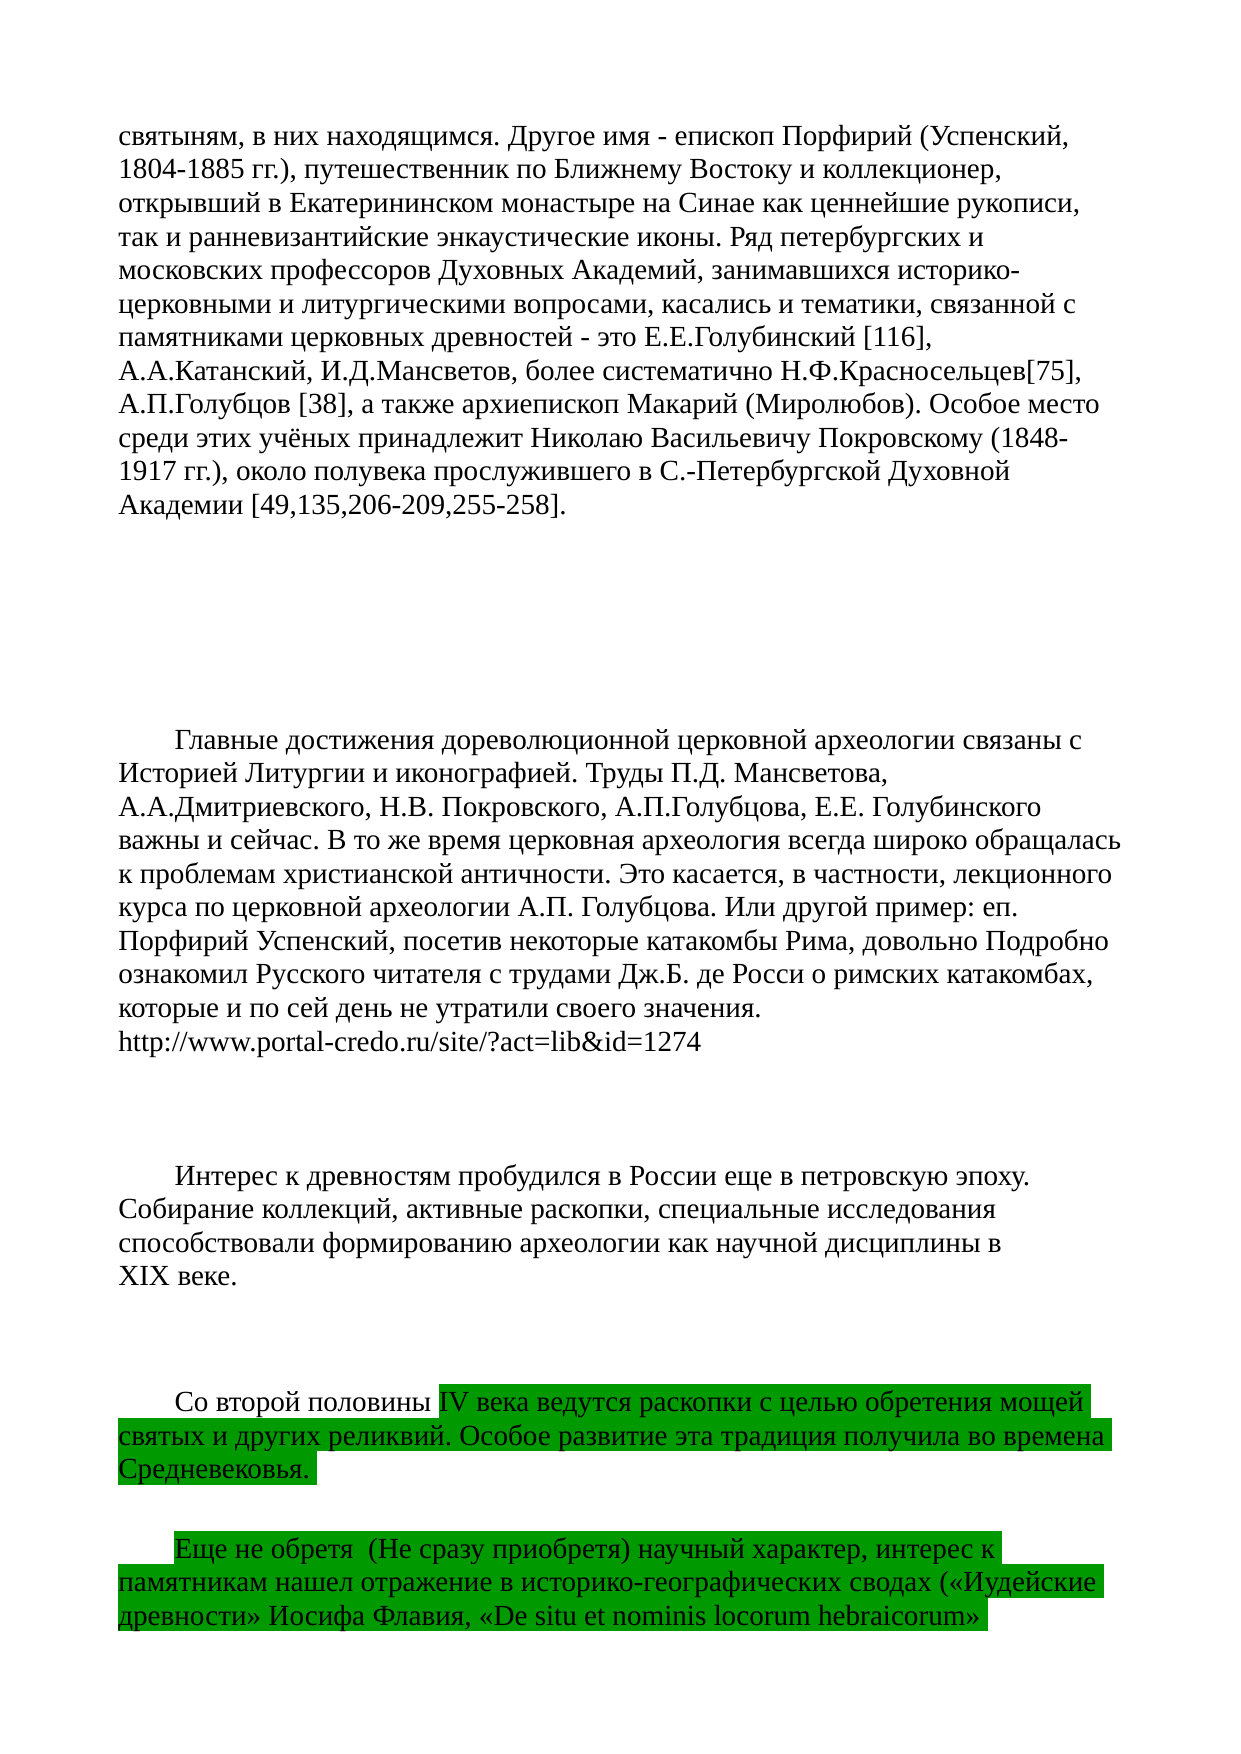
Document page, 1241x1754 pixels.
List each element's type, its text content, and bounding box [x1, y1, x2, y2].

text святыням, в них находящимся. Другое имя - епископ Порфирий (Успенский, 1804-1885 гг.), путешественник по Ближнему Востоку и коллекционер, открывший в Екатерининском монастыре на Синае как ценнейшие рукописи, так и ранневизантийские энкаустические иконы. Ряд петербургских и московских профессоров Духовных Академий, занимавшихся историко-церковными и литургическими вопросами, касались и тематики, связанной с памятниками церковных древностей - это Е.Е.Голубинский [116], А.А.Катанский, И.Д.Мансветов, более систематично Н.Ф.Красносельцев[75], А.П.Голубцов [38], а также архиепископ Макарий (Миролюбов). Особое место среди этих учёных принадлежит Николаю Васильевичу Покровскому (1848-1917 гг.), около полувека прослужившего в С.-Петербургской Духовной Академии [49,135,206-209,255-258]. [118, 118, 1122, 521]
text Главные достижения дореволюционной церковной археологии связаны с Историей Литургии и иконографией. Труды П.Д. Мансветова, А.А.Дмитриевского, Н.В. Покровского, А.П.Голубцова, Е.Е. Голубинского важны и сейчас. В то же время церковная археология всегда широко обращалась к проблемам христианской античности. Это касается, в частности, лекционного курса по церковной археологии А.П. Голубцова. Или другой пример: еп. Порфирий Успенский, посетив некоторые катакомбы Рима, довольно Подробно ознакомил Русского читателя с трудами Дж.Б. де Росси о римских катакомбах, которые и по сей день не утратили своего значения. http://www.portal-credo.ru/site/?act=lib&id=1274 [118, 722, 1122, 1057]
text Со второй половины IV века ведутся раскопки с целью обретения мощей святых и других реликвий. Особое развитие эта традиция получила во времена Средневековья. [118, 1384, 1122, 1485]
text Интерес к древностям пробудился в России еще в петровскую эпоху. Собирание коллекций, активные раскопки, специальные исследования способствовали формированию археологии как научной дисциплины в XIX веке. [118, 1158, 1122, 1292]
text Еще не обретя (Не сразу приобретя) научный характер, интерес к памятникам нашел отражение в историко-географических сводах («Иудейские древности» Иосифа Флавия, «De situ et nominis locorum hebraicorum» [118, 1531, 1122, 1631]
